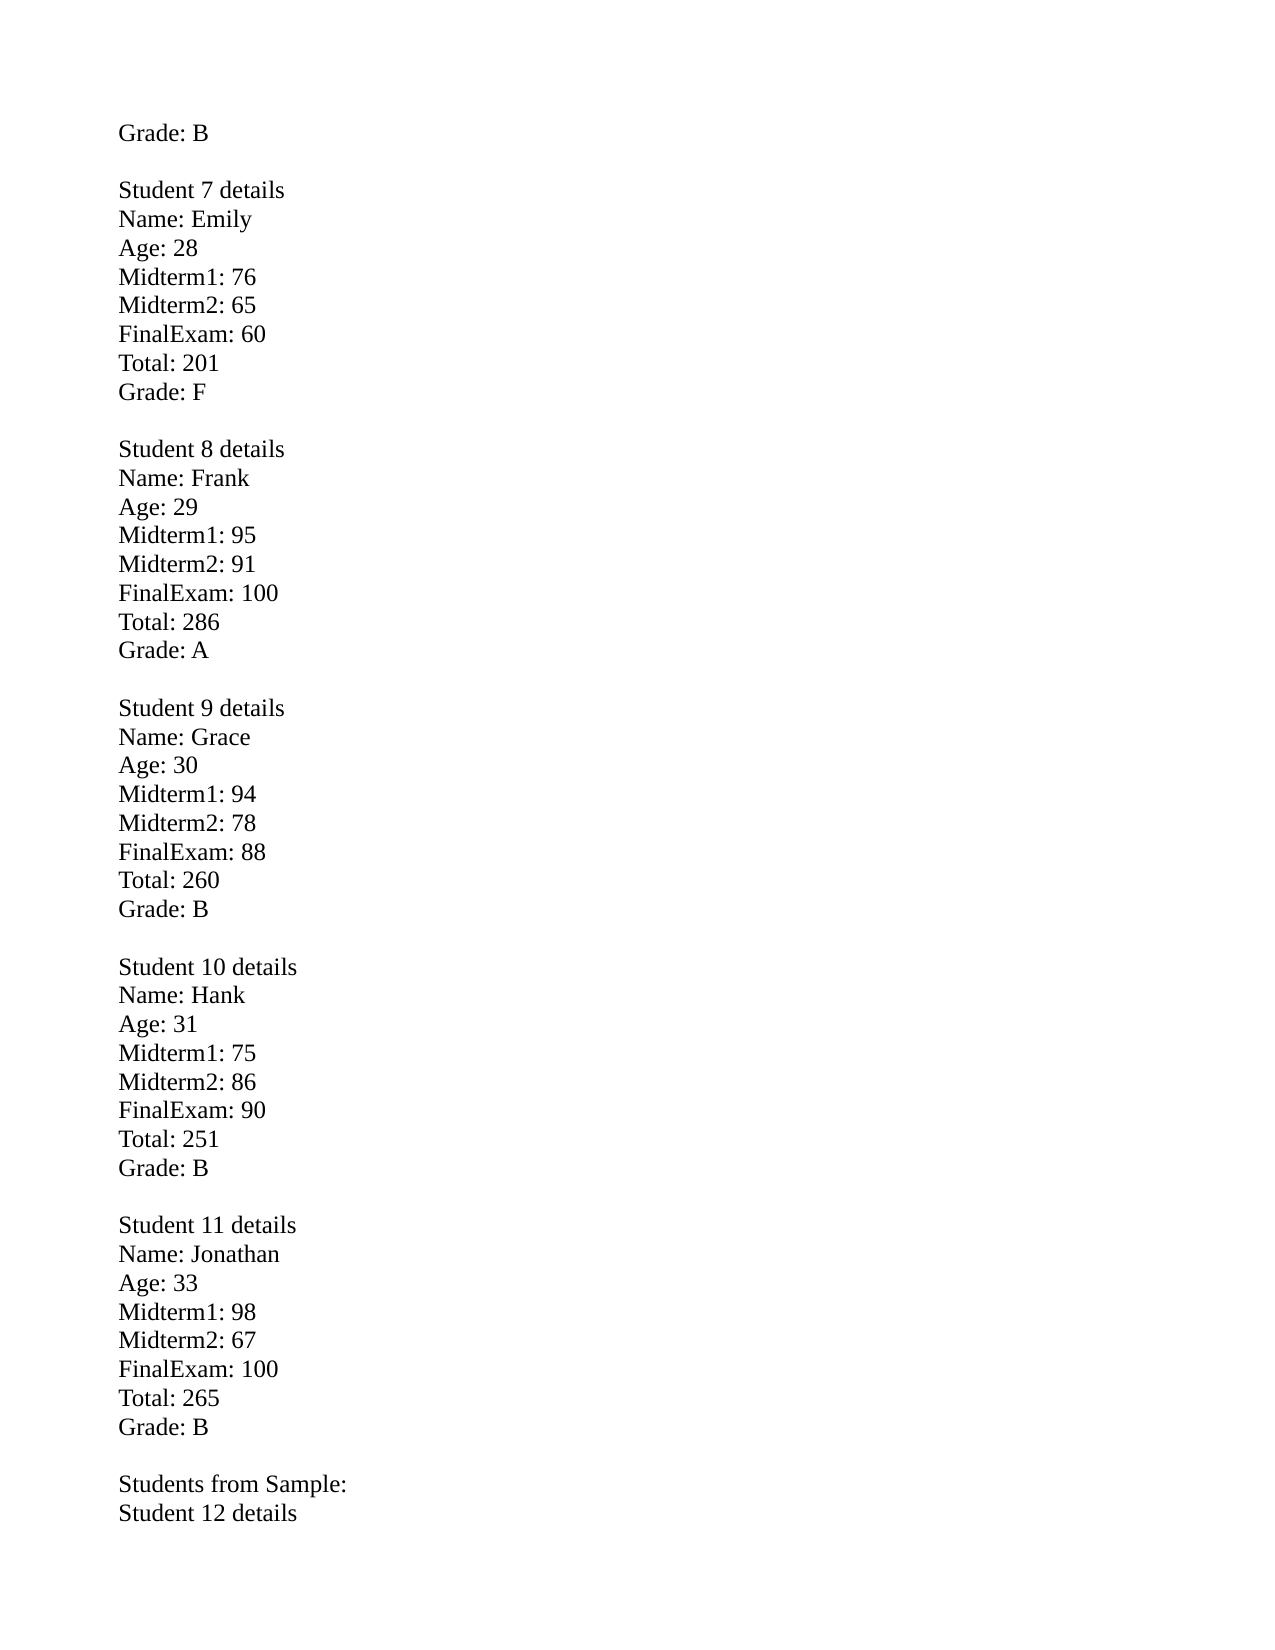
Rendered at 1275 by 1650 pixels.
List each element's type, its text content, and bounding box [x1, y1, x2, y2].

text Grade: B [118, 1153, 1157, 1182]
text Midterm1: 98 [118, 1297, 1157, 1326]
text Midterm1: 76 [118, 262, 1157, 291]
text Midterm1: 95 [118, 521, 1157, 549]
text Name: Grace [118, 722, 1157, 751]
text Student 7 details [118, 176, 1157, 204]
text Midterm1: 75 [118, 1038, 1157, 1067]
text Student 8 details [118, 434, 1157, 463]
text Grade: B [118, 894, 1157, 923]
text Name: Frank [118, 463, 1157, 492]
text Student 9 details [118, 693, 1157, 722]
text Student 10 details [118, 952, 1157, 981]
text Total: 265 [118, 1383, 1157, 1412]
text Grade: A [118, 636, 1157, 664]
text Student 12 details [118, 1498, 1157, 1527]
text Age: 33 [118, 1268, 1157, 1297]
text Students from Sample: [118, 1469, 1157, 1498]
text Total: 260 [118, 866, 1157, 894]
text FinalExam: 100 [118, 578, 1157, 607]
text Midterm2: 67 [118, 1326, 1157, 1354]
text Name: Jonathan [118, 1239, 1157, 1268]
text Age: 29 [118, 492, 1157, 521]
text Total: 286 [118, 607, 1157, 636]
text Age: 31 [118, 1009, 1157, 1038]
text Total: 251 [118, 1124, 1157, 1153]
text Age: 28 [118, 233, 1157, 262]
text Midterm2: 78 [118, 808, 1157, 837]
text Name: Hank [118, 981, 1157, 1009]
text Midterm2: 65 [118, 291, 1157, 319]
text Grade: F [118, 377, 1157, 406]
text Grade: B [118, 118, 1157, 147]
text FinalExam: 90 [118, 1096, 1157, 1124]
text FinalExam: 88 [118, 837, 1157, 866]
text Midterm2: 86 [118, 1067, 1157, 1096]
text Age: 30 [118, 751, 1157, 779]
text Total: 201 [118, 348, 1157, 377]
text Midterm2: 91 [118, 549, 1157, 578]
text FinalExam: 60 [118, 319, 1157, 348]
text Midterm1: 94 [118, 779, 1157, 808]
text Student 11 details [118, 1211, 1157, 1239]
text Grade: B [118, 1412, 1157, 1441]
text Name: Emily [118, 204, 1157, 233]
text FinalExam: 100 [118, 1354, 1157, 1383]
